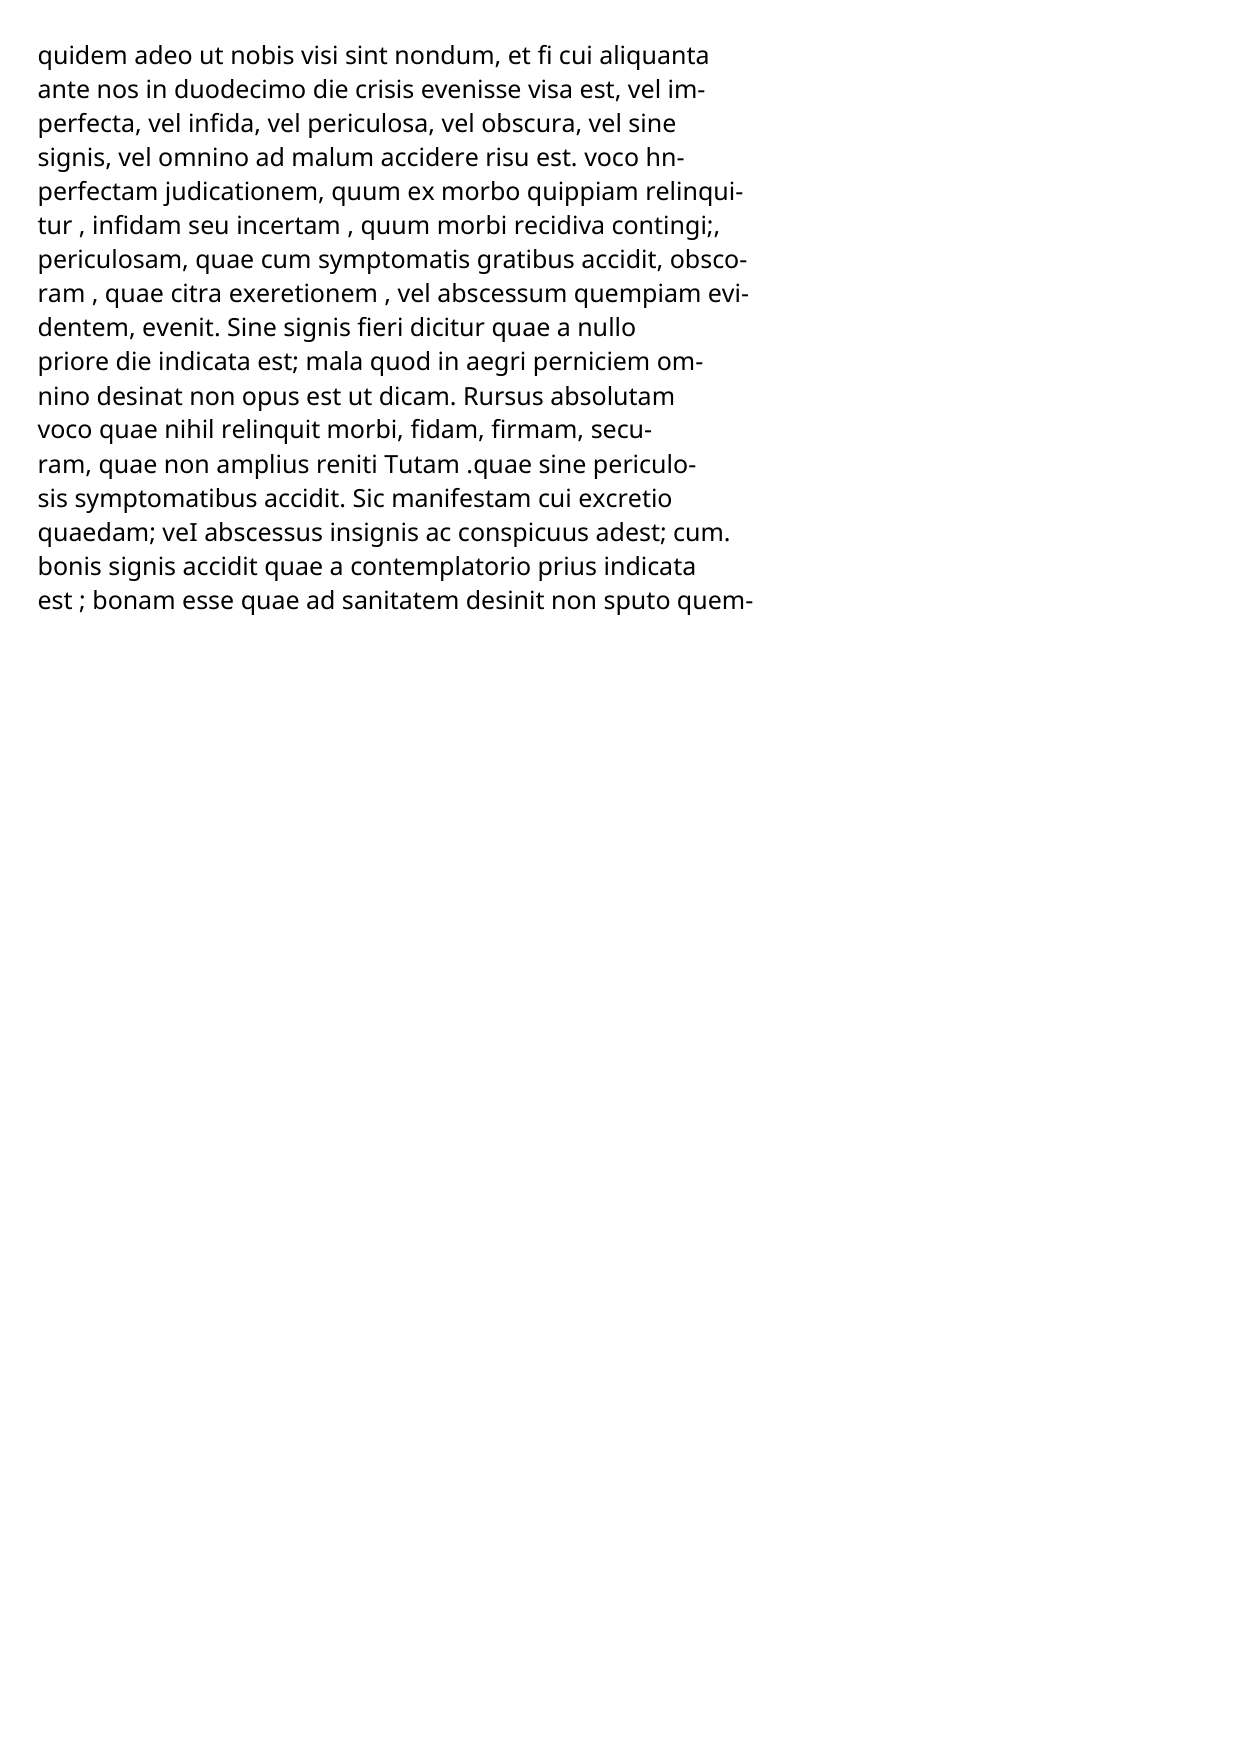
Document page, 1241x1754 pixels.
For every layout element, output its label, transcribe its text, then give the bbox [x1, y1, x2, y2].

text quidem adeo ut nobis visi sint nondum, et fi cui aliquanta ante nos in duodecimo die crisis evenisse visa est, vel im- perfecta, vel infida, vel periculosa, vel obscura, vel sine signis, vel omnino ad malum accidere risu est. voco hn- perfectam judicationem, quum ex morbo quippiam relinqui- tur , infidam seu incertam , quum morbi recidiva contingi;, periculosam, quae cum symptomatis gratibus accidit, obsco- ram , quae citra exeretionem , vel abscessum quempiam evi- dentem, evenit. Sine signis fieri dicitur quae a nullo priore die indicata est; mala quod in aegri perniciem om- nino desinat non opus est ut dicam. Rursus absolutam voco quae nihil relinquit morbi, fidam, firmam, secu- ram, quae non amplius reniti Tutam .quae sine periculo- sis symptomatibus accidit. Sic manifestam cui excretio quaedam; veI abscessus insignis ac conspicuus adest; cum. bonis signis accidit quae a contemplatorio prius indicata est ; bonam esse quae ad sanitatem desinit non sputo quem- [37, 37, 1203, 617]
